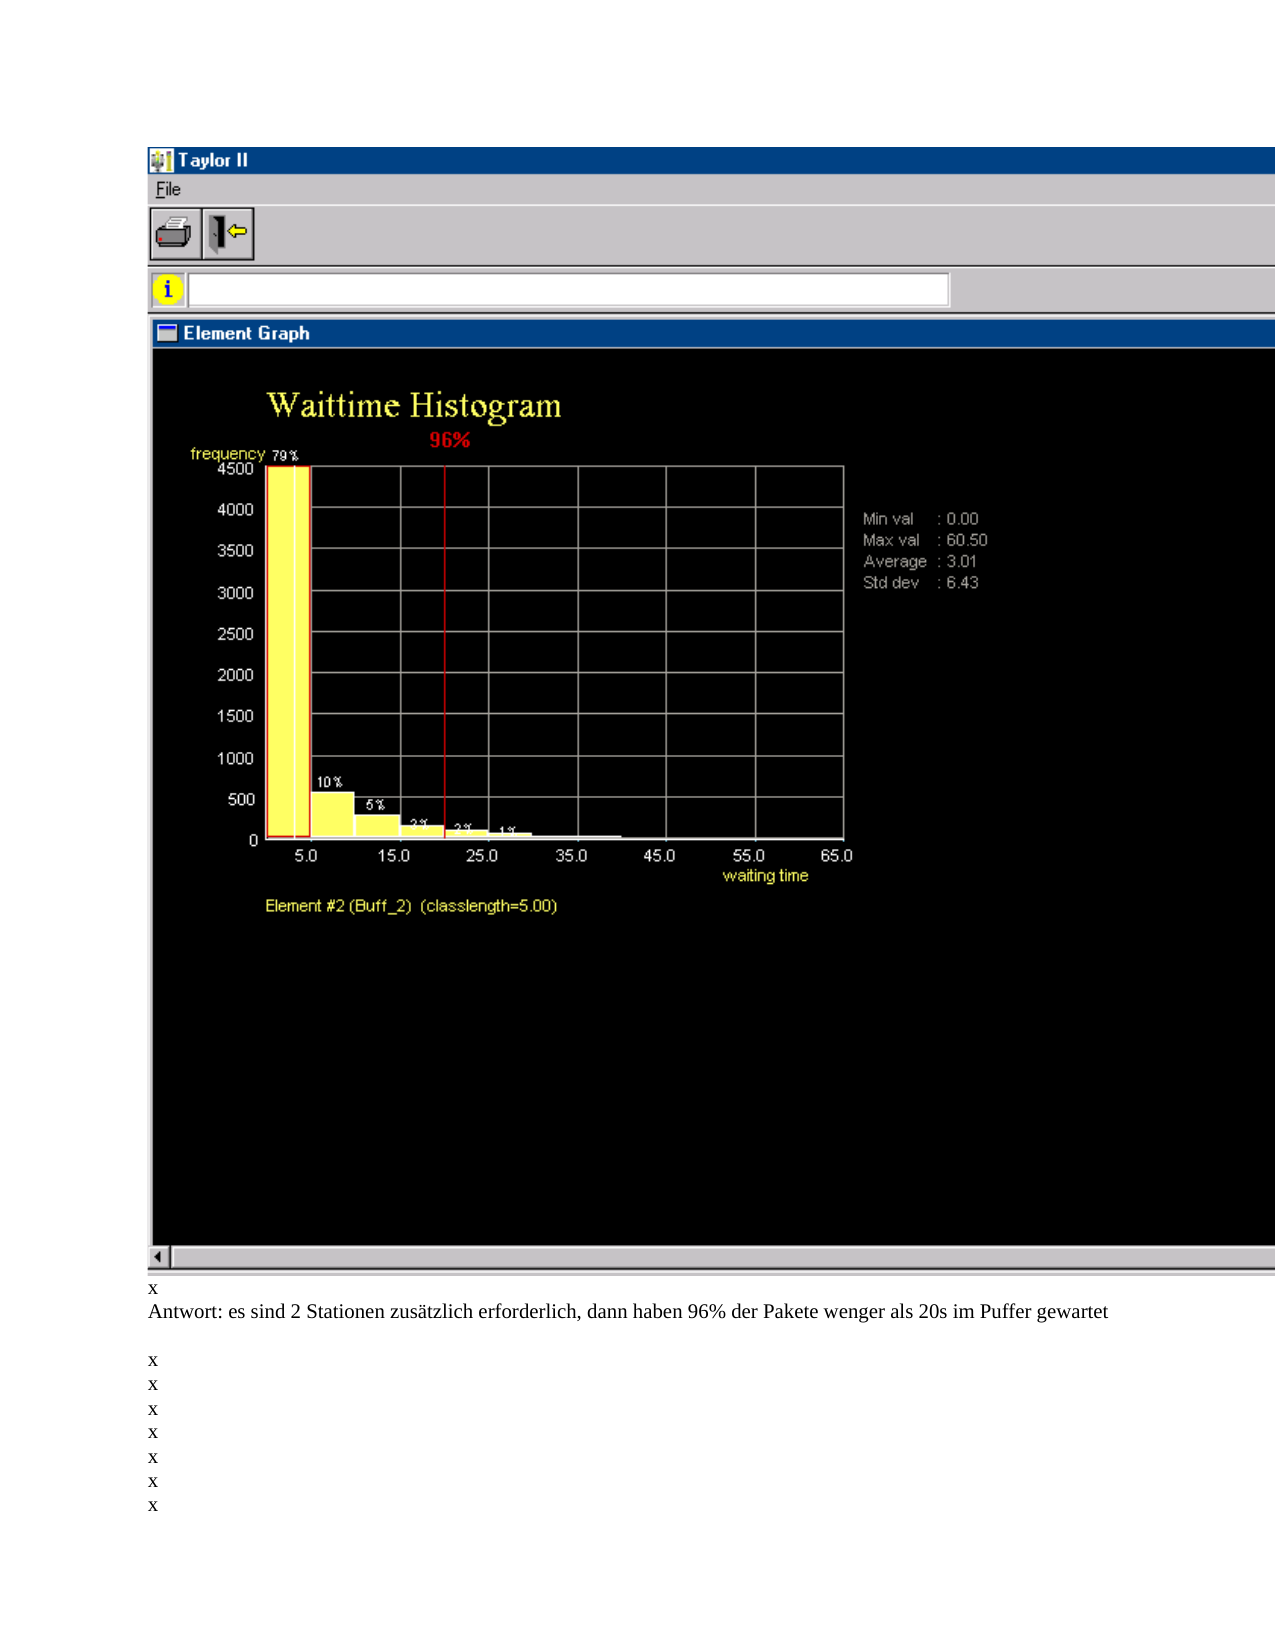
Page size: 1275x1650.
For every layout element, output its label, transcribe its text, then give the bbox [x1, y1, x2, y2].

text x [148, 1443, 1127, 1468]
text x [148, 1468, 1127, 1492]
text x [148, 1347, 1127, 1371]
text x [148, 1276, 1127, 1299]
text x [148, 1395, 1127, 1419]
text x [148, 1492, 1127, 1516]
text Antwort: es sind 2 Stationen zusätzlich erforderlich, dann haben 96% der Pakete wenger als 20s im Puffer gewartet [148, 1299, 1127, 1323]
text x [148, 1371, 1127, 1395]
picture [147, 147, 1275, 1276]
text x [148, 1419, 1127, 1443]
